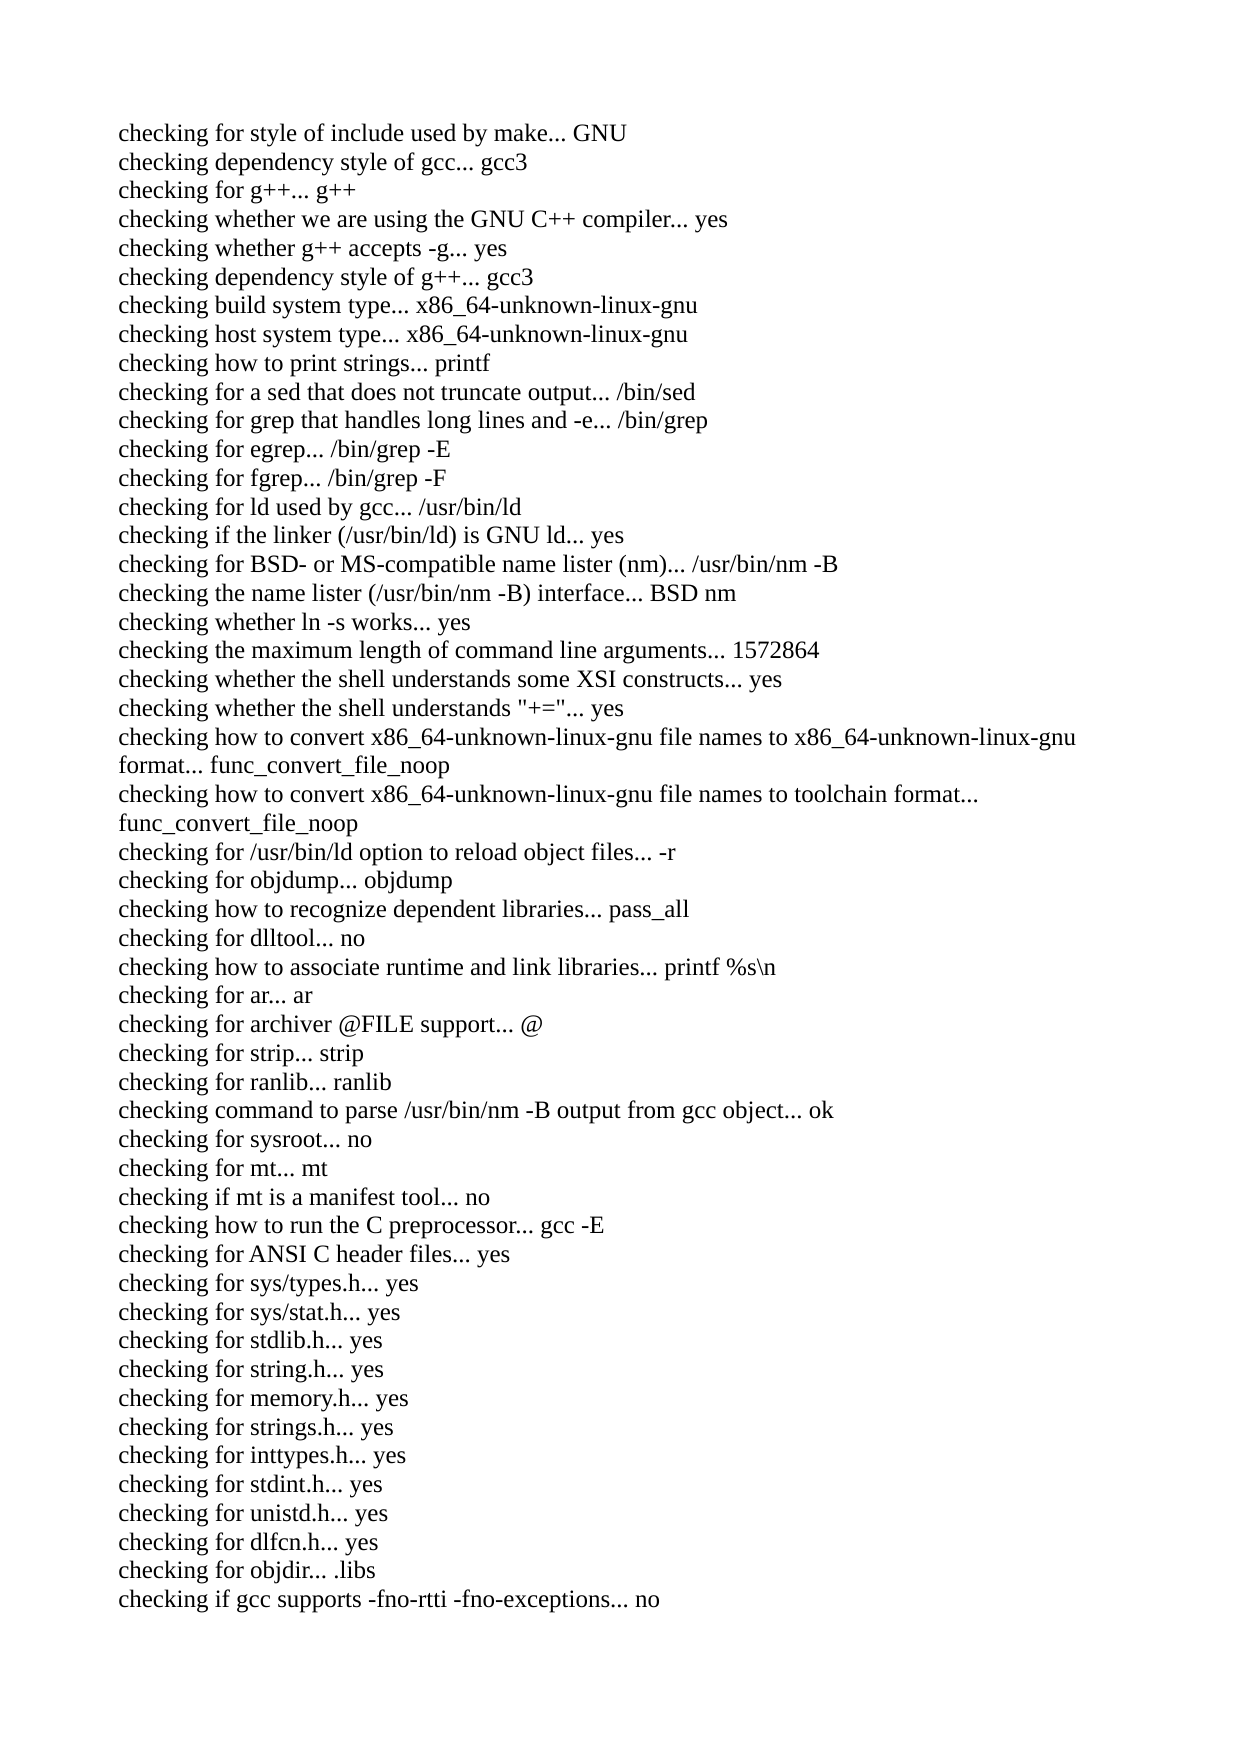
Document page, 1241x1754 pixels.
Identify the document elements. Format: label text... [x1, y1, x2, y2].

text checking for sysroot... no [118, 1124, 1122, 1153]
text checking for strip... strip [118, 1038, 1122, 1067]
text checking for stdint.h... yes [118, 1469, 1122, 1498]
text checking command to parse /usr/bin/nm -B output from gcc object... ok [118, 1096, 1122, 1124]
text checking for style of include used by make... GNU [118, 118, 1122, 147]
text checking for strings.h... yes [118, 1412, 1122, 1441]
text checking for BSD- or MS-compatible name lister (nm)... /usr/bin/nm -B [118, 549, 1122, 578]
text checking for objdir... .libs [118, 1556, 1122, 1584]
text checking for archiver @FILE support... @ [118, 1009, 1122, 1038]
text checking for sys/types.h... yes [118, 1268, 1122, 1297]
text checking whether the shell understands some XSI constructs... yes [118, 664, 1122, 693]
text checking for memory.h... yes [118, 1383, 1122, 1412]
text checking if mt is a manifest tool... no [118, 1182, 1122, 1211]
text checking dependency style of gcc... gcc3 [118, 147, 1122, 176]
text checking for objdump... objdump [118, 866, 1122, 894]
text checking build system type... x86_64-unknown-linux-gnu [118, 291, 1122, 319]
text checking if gcc supports -fno-rtti -fno-exceptions... no [118, 1584, 1122, 1613]
text checking for dlfcn.h... yes [118, 1527, 1122, 1556]
text checking for stdlib.h... yes [118, 1326, 1122, 1354]
text checking how to convert x86_64-unknown-linux-gnu file names to x86_64-unknown-linux-gnu format... func_convert_file_noop [118, 722, 1122, 779]
text checking whether ln -s works... yes [118, 607, 1122, 636]
text checking whether we are using the GNU C++ compiler... yes [118, 204, 1122, 233]
text checking for grep that handles long lines and -e... /bin/grep [118, 406, 1122, 434]
text checking whether the shell understands "+="... yes [118, 693, 1122, 722]
text checking dependency style of g++... gcc3 [118, 262, 1122, 291]
text checking for sys/stat.h... yes [118, 1297, 1122, 1326]
text checking for /usr/bin/ld option to reload object files... -r [118, 837, 1122, 866]
text checking how to run the C preprocessor... gcc -E [118, 1211, 1122, 1239]
text checking how to print strings... printf [118, 348, 1122, 377]
text checking how to recognize dependent libraries... pass_all [118, 894, 1122, 923]
text checking for ld used by gcc... /usr/bin/ld [118, 492, 1122, 521]
text checking for inttypes.h... yes [118, 1441, 1122, 1469]
text checking for fgrep... /bin/grep -F [118, 463, 1122, 492]
text checking the maximum length of command line arguments... 1572864 [118, 636, 1122, 664]
text checking for ranlib... ranlib [118, 1067, 1122, 1096]
text checking how to convert x86_64-unknown-linux-gnu file names to toolchain format... func_convert_file_noop [118, 779, 1122, 837]
text checking whether g++ accepts -g... yes [118, 233, 1122, 262]
text checking host system type... x86_64-unknown-linux-gnu [118, 319, 1122, 348]
text checking for mt... mt [118, 1153, 1122, 1182]
text checking for g++... g++ [118, 176, 1122, 204]
text checking for ANSI C header files... yes [118, 1239, 1122, 1268]
text checking for a sed that does not truncate output... /bin/sed [118, 377, 1122, 406]
text checking how to associate runtime and link libraries... printf %s\n [118, 952, 1122, 981]
text checking the name lister (/usr/bin/nm -B) interface... BSD nm [118, 578, 1122, 607]
text checking for dlltool... no [118, 923, 1122, 952]
text checking for string.h... yes [118, 1354, 1122, 1383]
text checking for egrep... /bin/grep -E [118, 434, 1122, 463]
text checking for unistd.h... yes [118, 1498, 1122, 1527]
text checking for ar... ar [118, 981, 1122, 1009]
text checking if the linker (/usr/bin/ld) is GNU ld... yes [118, 521, 1122, 549]
